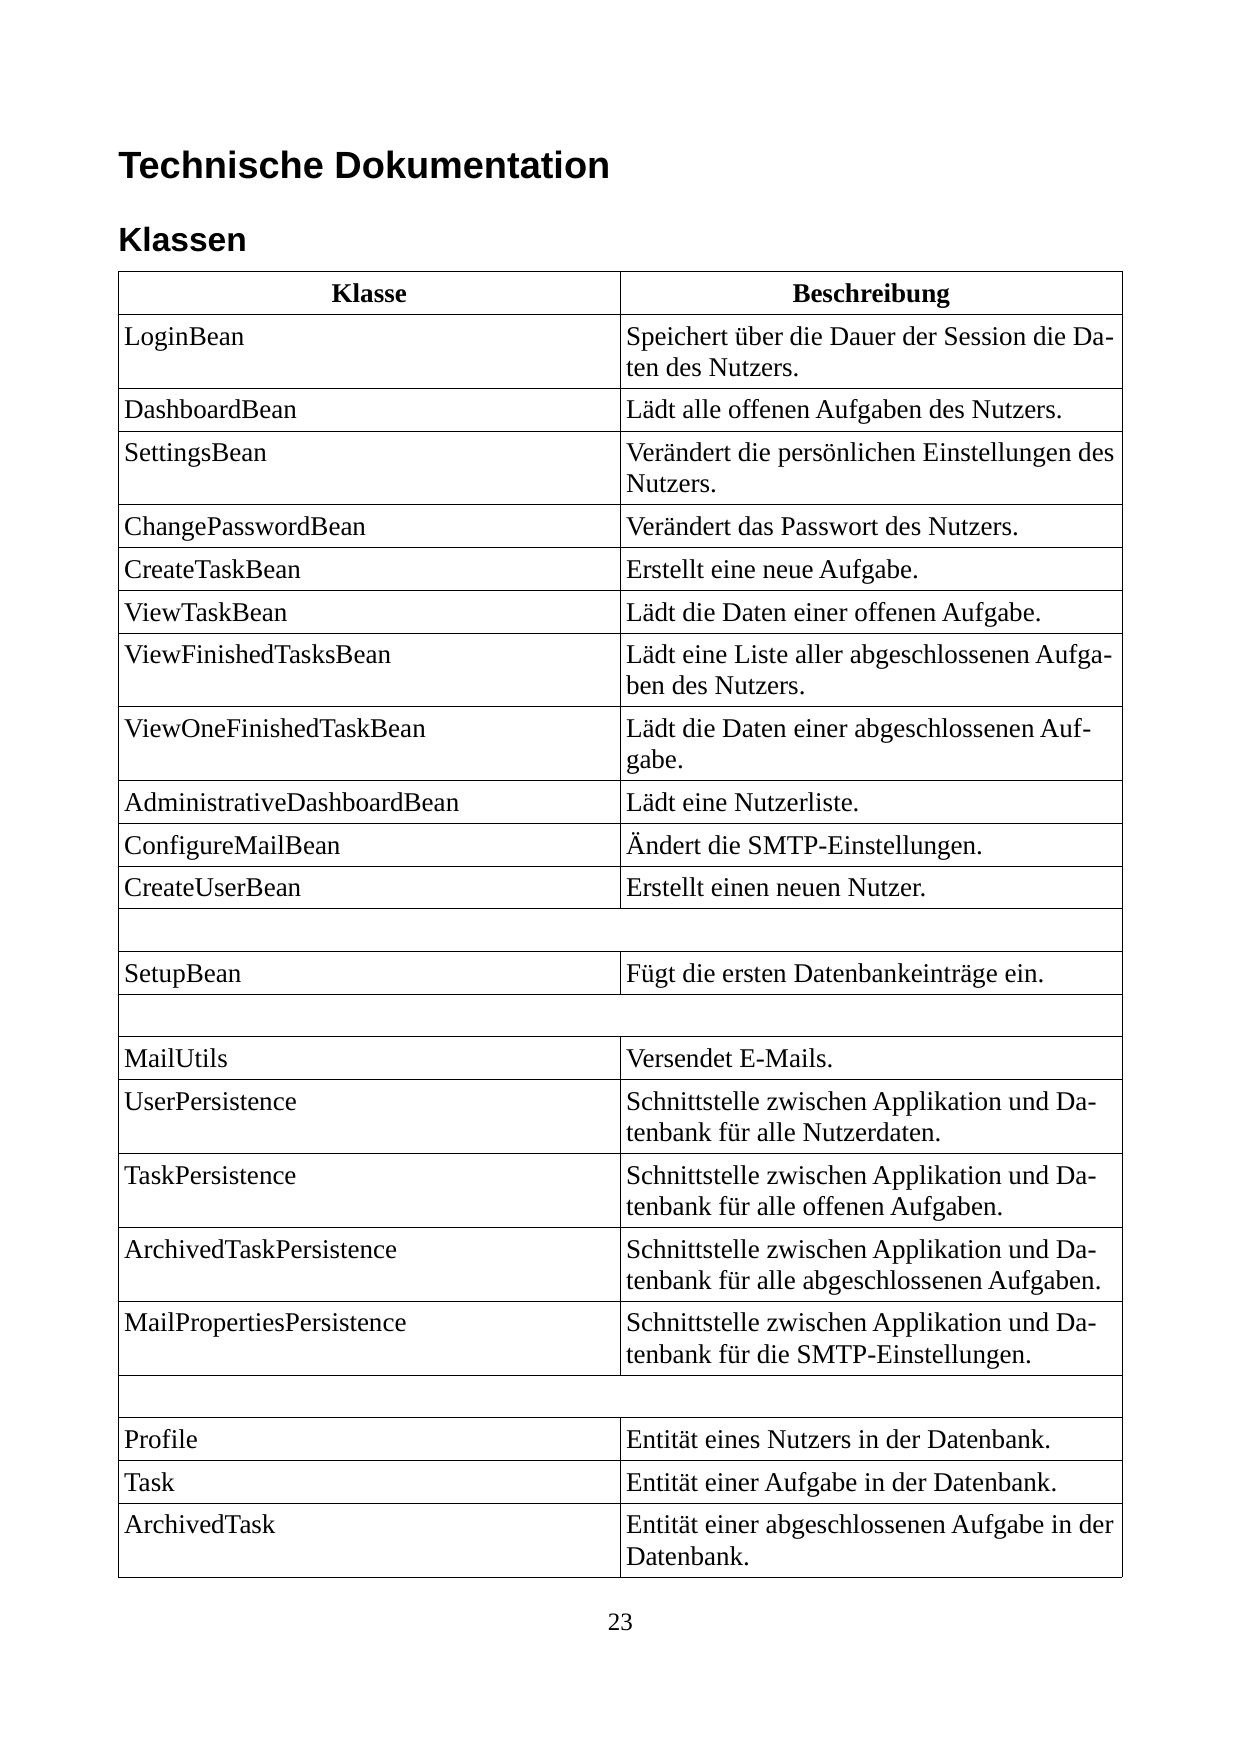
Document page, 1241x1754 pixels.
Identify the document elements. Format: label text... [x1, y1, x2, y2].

table_cell MailPropertiesPersistence [119, 1302, 620, 1374]
table_cell SetupBean [119, 952, 620, 994]
table_cell Ändert die SMTP-Einstellungen. [621, 824, 1122, 866]
table_cell Erstellt eine neue Aufgabe. [621, 548, 1122, 590]
table_cell UserPersistence [119, 1080, 620, 1153]
table_cell CreateTaskBean [119, 548, 620, 590]
table_cell Schnittstelle zwischen Applikation und Da­tenbank für alle abgeschlossenen Aufgaben. [621, 1228, 1122, 1301]
table_cell Entität eines Nutzers in der Datenbank. [621, 1418, 1122, 1460]
table_cell Schnittstelle zwischen Applikation und Da­tenbank für alle Nutzerdaten. [621, 1080, 1122, 1153]
table_cell Versendet E-Mails. [621, 1037, 1122, 1079]
table_header Beschreibung [621, 272, 1122, 314]
table_cell MailUtils [119, 1037, 620, 1079]
table_cell [119, 995, 1122, 1036]
table_cell Lädt alle offenen Aufgaben des Nutzers. [621, 389, 1122, 431]
table_cell Speichert über die Dauer der Session die Da­ten des Nutzers. [621, 315, 1122, 388]
table_cell ArchivedTask [119, 1504, 620, 1577]
table_cell [119, 909, 1122, 951]
table_cell AdministrativeDashboardBean [119, 781, 620, 823]
table_cell Verändert die persönlichen Einstellungen des Nutzers. [621, 432, 1122, 504]
table_cell LoginBean [119, 315, 620, 388]
table_cell ChangePasswordBean [119, 505, 620, 547]
table_cell SettingsBean [119, 432, 620, 504]
table_cell Task [119, 1461, 620, 1503]
table_cell Verändert das Passwort des Nutzers. [621, 505, 1122, 547]
table_cell TaskPersistence [119, 1154, 620, 1227]
subtitle Klassen [118, 220, 1122, 259]
table_cell Lädt die Daten einer abgeschlossenen Auf­gabe. [621, 707, 1122, 780]
table_cell Entität einer Aufgabe in der Datenbank. [621, 1461, 1122, 1503]
table_cell ViewOneFinishedTaskBean [119, 707, 620, 780]
table_cell CreateUserBean [119, 867, 620, 908]
table_cell Lädt die Daten einer offenen Aufgabe. [621, 591, 1122, 632]
table_cell Lädt eine Nutzerliste. [621, 781, 1122, 823]
table_cell Erstellt einen neuen Nutzer. [621, 867, 1122, 908]
table_cell Fügt die ersten Datenbankeinträge ein. [621, 952, 1122, 994]
table_cell Schnittstelle zwischen Applikation und Da­tenbank für alle offenen Aufgaben. [621, 1154, 1122, 1227]
table_cell ViewFinishedTasksBean [119, 634, 620, 706]
table_cell DashboardBean [119, 389, 620, 431]
table_cell ConfigureMailBean [119, 824, 620, 866]
table_header Klasse [119, 272, 620, 314]
table_cell Lädt eine Liste aller abgeschlossenen Aufga­ben des Nutzers. [621, 634, 1122, 706]
table_cell [119, 1376, 1122, 1417]
subtitle Technische Dokumentation [118, 143, 1122, 187]
table_cell ArchivedTaskPersistence [119, 1228, 620, 1301]
table_cell Profile [119, 1418, 620, 1460]
table_cell Schnittstelle zwischen Applikation und Da­tenbank für die SMTP-Einstellungen. [621, 1302, 1122, 1374]
table_cell ViewTaskBean [119, 591, 620, 632]
table_cell Entität einer abgeschlossenen Aufgabe in der Datenbank. [621, 1504, 1122, 1577]
